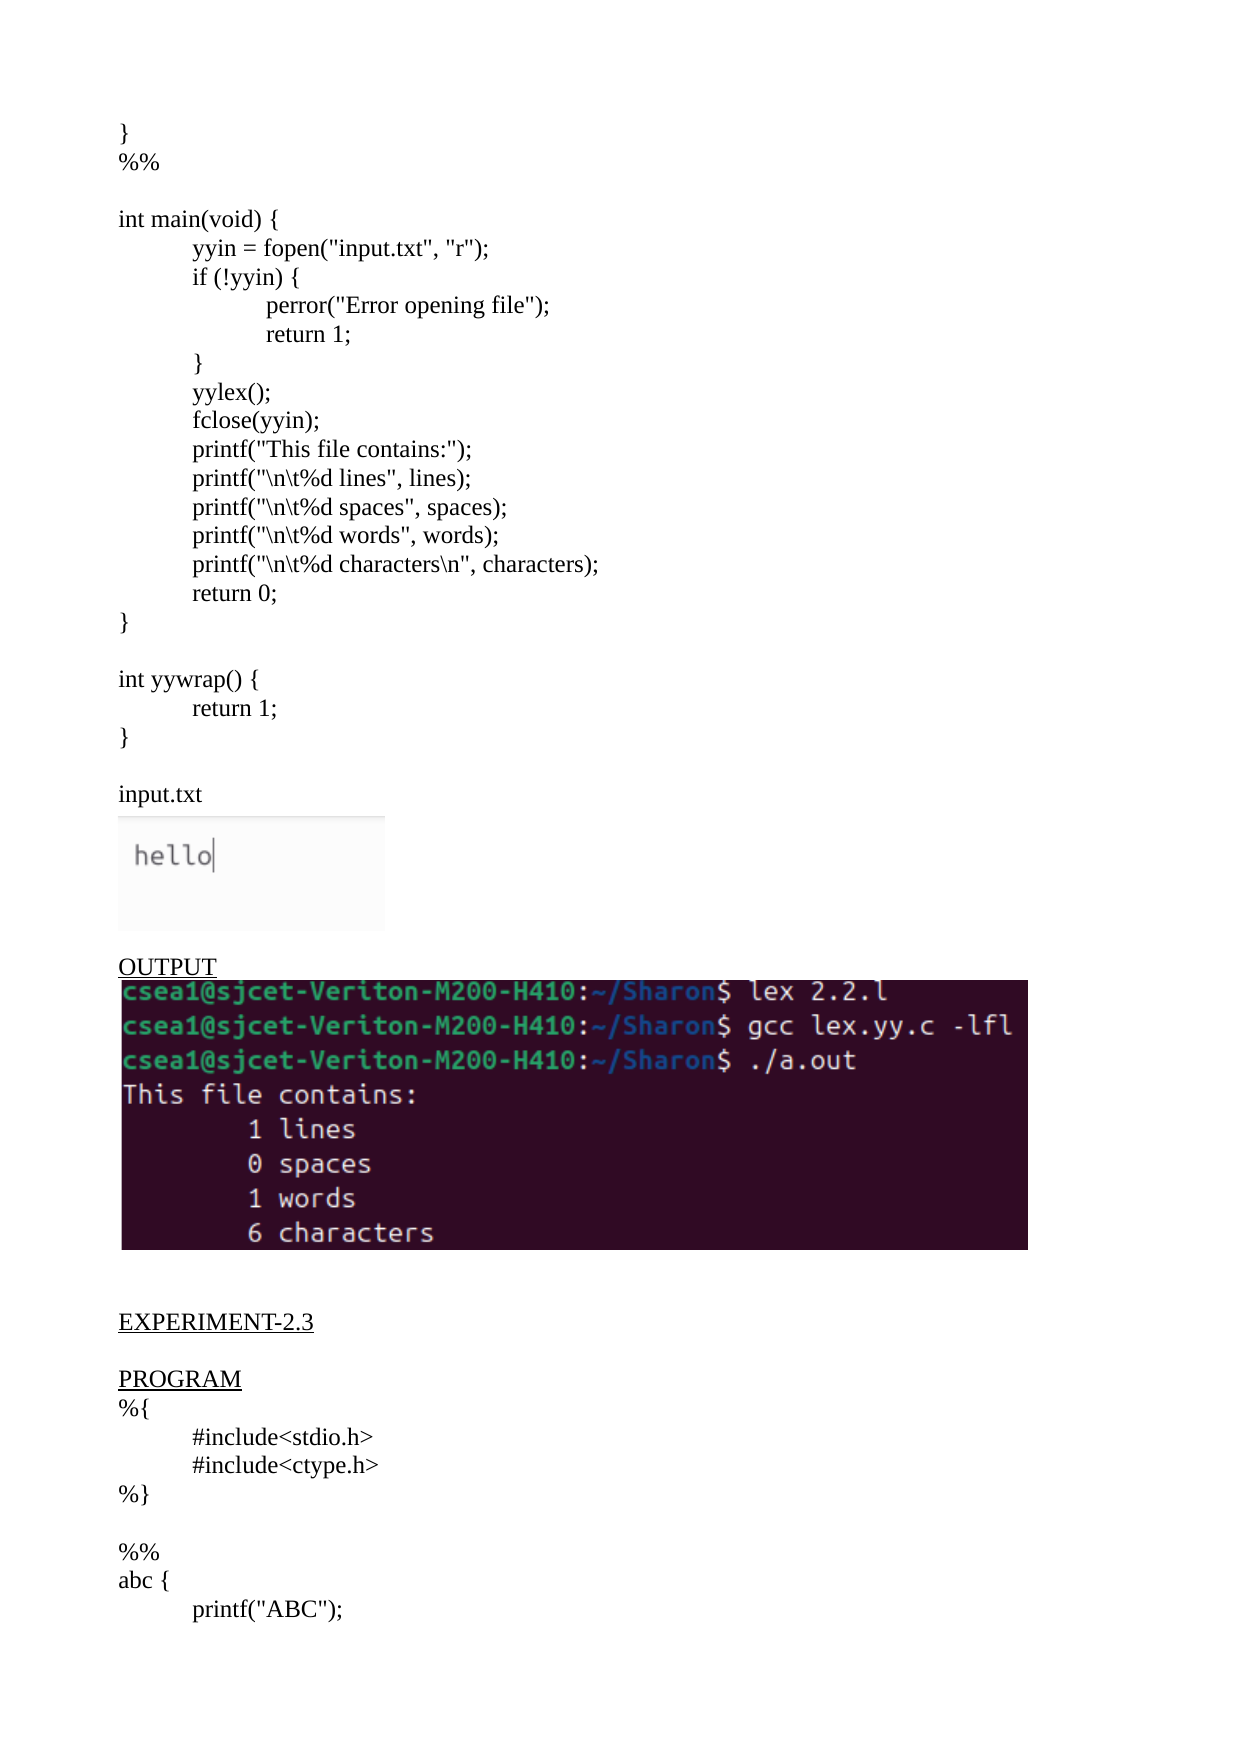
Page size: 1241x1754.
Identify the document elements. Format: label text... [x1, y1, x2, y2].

text int yywrap() { [118, 664, 1122, 693]
text EXPERIMENT-2.3 [118, 1307, 1122, 1336]
text printf("\n\t%d words", words); [118, 521, 1122, 549]
text printf("\n\t%d characters\n", characters); [118, 549, 1122, 578]
text yyin = fopen("input.txt", "r"); [118, 233, 1122, 262]
text abc { [118, 1566, 1122, 1594]
text perror("Error opening file"); [118, 291, 1122, 319]
picture [117, 816, 385, 931]
picture [121, 980, 1028, 1250]
text fclose(yyin); [118, 406, 1122, 434]
text printf("ABC"); [118, 1594, 1122, 1623]
text } [118, 348, 1122, 377]
text printf("\n\t%d spaces", spaces); [118, 492, 1122, 521]
text #include<stdio.h> [118, 1422, 1122, 1451]
text PROGRAM [118, 1364, 1122, 1393]
text } [118, 118, 1122, 147]
text return 1; [118, 693, 1122, 722]
text input.txt [118, 779, 1122, 808]
text %% [118, 1537, 1122, 1566]
text OUTPUT [118, 952, 1122, 981]
text %% [118, 147, 1122, 176]
text printf("This file contains:"); [118, 434, 1122, 463]
text %} [118, 1479, 1122, 1508]
text printf("\n\t%d lines", lines); [118, 463, 1122, 492]
text return 0; [118, 578, 1122, 607]
text %{ [118, 1393, 1122, 1422]
text return 1; [118, 319, 1122, 348]
text } [118, 607, 1122, 636]
text if (!yyin) { [118, 262, 1122, 291]
text int main(void) { [118, 204, 1122, 233]
text #include<ctype.h> [118, 1451, 1122, 1479]
text yylex(); [118, 377, 1122, 406]
text } [118, 722, 1122, 751]
